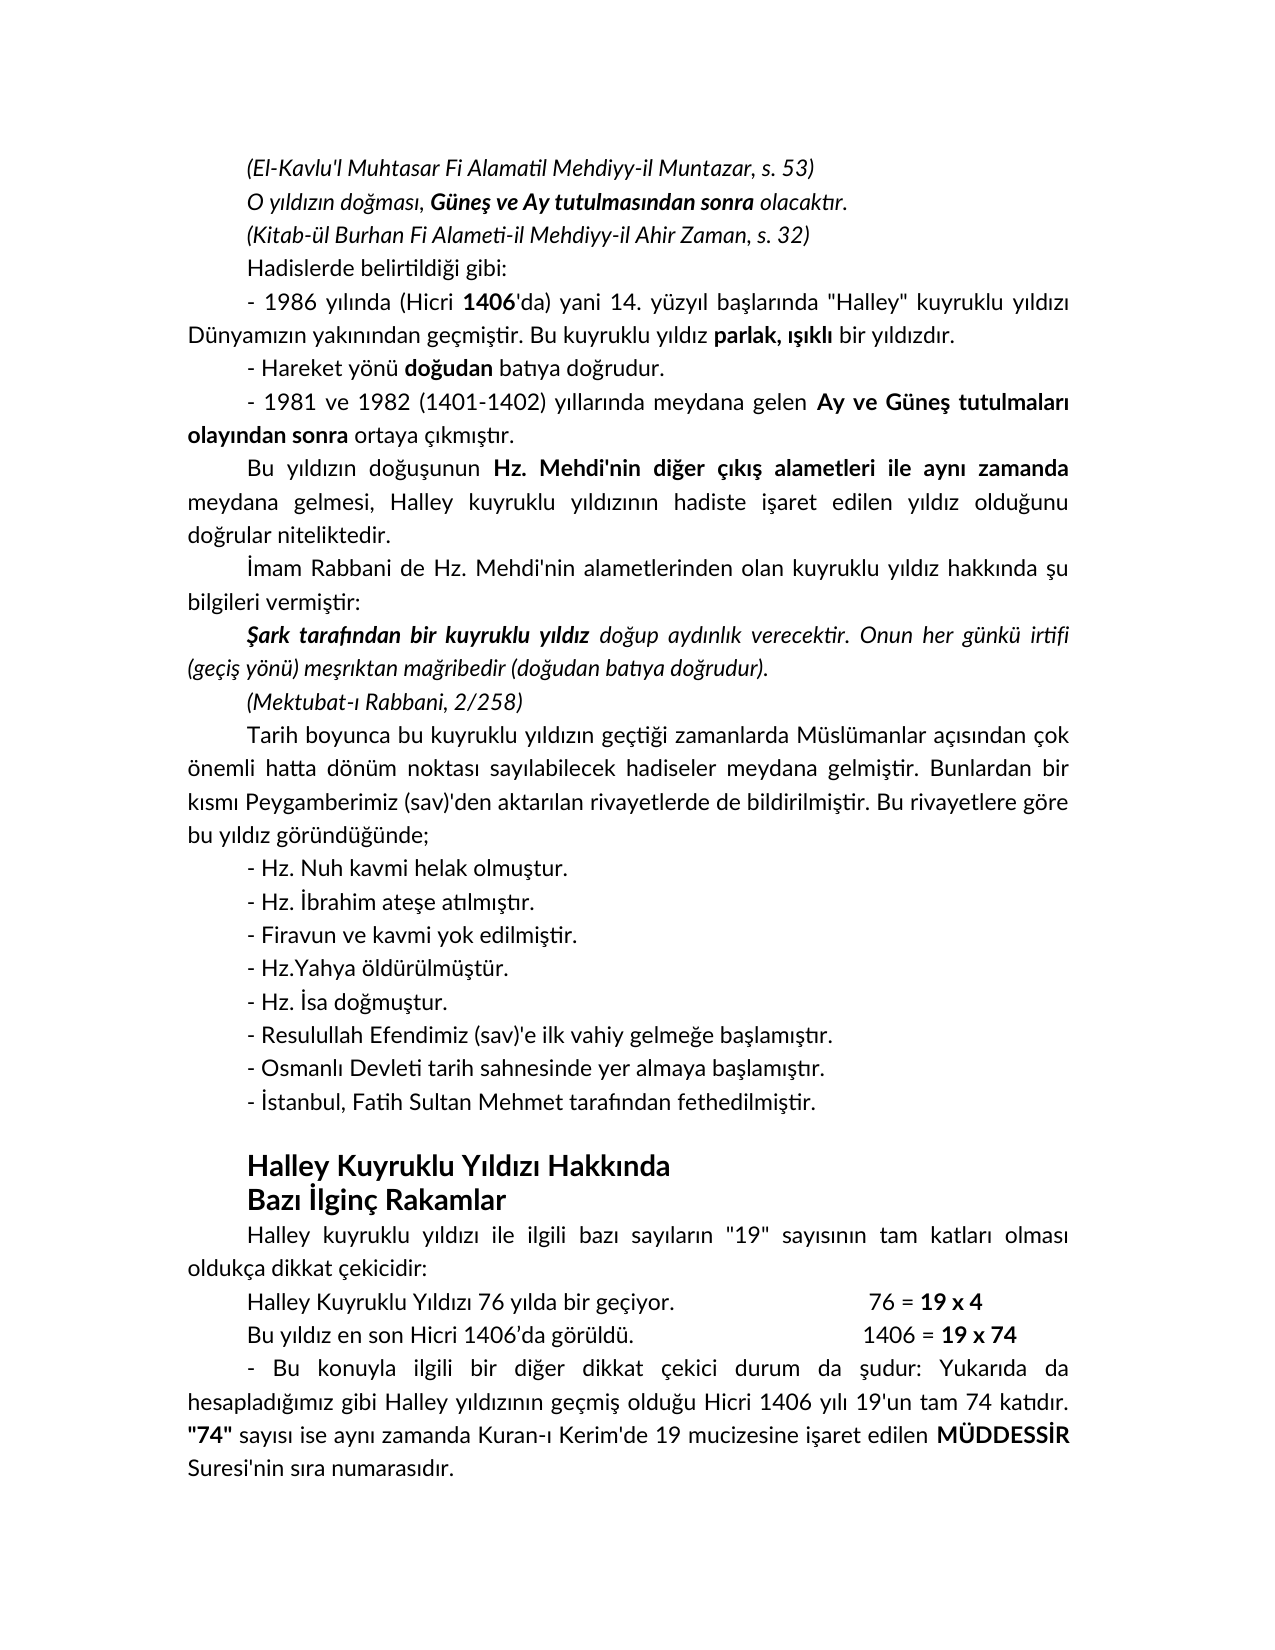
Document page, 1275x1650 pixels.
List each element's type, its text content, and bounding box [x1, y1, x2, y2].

text (Kitab-ül Burhan Fi Alameti-il Mehdiyy-il Ahir Zaman, s. 32) [187, 217, 1070, 250]
text - Bu konuyla ilgili bir diğer dikkat çekici durum da şudur: Yukarıda da hesapladığımız gibi Halley yıldızının geçmiş olduğu Hicri 1406 yılı 19'un tam 74 katıdır. "74" sayısı ise aynı zamanda Kuran-ı Kerim'de 19 mucizesine işaret edilen MÜDDESSİR Suresi'nin sıra numarasıdır. [187, 1350, 1070, 1483]
text - Hz. İsa doğmuştur. [187, 983, 1070, 1017]
text Tarih boyunca bu kuyruklu yıldızın geçtiği zamanlarda Müslümanlar açısından çok önemli hatta dönüm noktası sayılabilecek hadiseler meydana gelmiştir. Bunlardan bir kısmı Peygamberimiz (sav)'den aktarılan rivayetlerde de bildirilmiştir. Bu rivayetlere göre bu yıldız göründüğünde; [187, 717, 1070, 850]
text (Mektubat-ı Rabbani, 2/258) [187, 683, 1070, 717]
text - İstanbul, Fatih Sultan Mehmet tarafından fethedilmiştir. [187, 1083, 1070, 1117]
text - 1986 yılında (Hicri 1406'da) yani 14. yüzyıl başlarında "Halley" kuyruklu yıldızı Dünyamızın yakınından geçmiştir. Bu kuyruklu yıldız parlak, ışıklı bir yıldızdır. [187, 283, 1070, 350]
text Bu yıldızın doğuşunun Hz. Mehdi'nin diğer çıkış alametleri ile aynı zamanda meydana gelmesi, Halley kuyruklu yıldızının hadiste işaret edilen yıldız olduğunu doğrular niteliktedir. [187, 450, 1070, 550]
text - Hareket yönü doğudan batıya doğrudur. [187, 350, 1070, 383]
text - Firavun ve kavmi yok edilmiştir. [187, 917, 1070, 950]
text Bazı İlginç Rakamlar [187, 1183, 1070, 1217]
text - Osmanlı Devleti tarih sahnesinde yer almaya başlamıştır. [187, 1050, 1070, 1083]
text - Resulullah Efendimiz (sav)'e ilk vahiy gelmeğe başlamıştır. [187, 1017, 1070, 1050]
text Şark tarafından bir kuyruklu yıldız doğup aydınlık verecektir. Onun her günkü irtifi (geçiş yönü) meşrıktan mağribedir (doğudan batıya doğrudur). [187, 617, 1070, 683]
text - Hz. İbrahim ateşe atılmıştır. [187, 883, 1070, 917]
text - Hz. Nuh kavmi helak olmuştur. [187, 850, 1070, 883]
text O yıldızın doğması, Güneş ve Ay tutulmasından sonra olacaktır. [187, 183, 1070, 217]
text Hadislerde belirtildiği gibi: [187, 250, 1070, 283]
text - 1981 ve 1982 (1401-1402) yıllarında meydana gelen Ay ve Güneş tutulmaları olayından sonra ortaya çıkmıştır. [187, 383, 1070, 450]
text İmam Rabbani de Hz. Mehdi'nin alametlerinden olan kuyruklu yıldız hakkında şu bilgileri vermiştir: [187, 550, 1070, 617]
text Halley Kuyruklu Yıldızı 76 yılda bir geçiyor. 76 = 19 x 4 [187, 1283, 1070, 1317]
text Bu yıldız en son Hicri 1406’da görüldü. 1406 = 19 x 74 [187, 1317, 1070, 1350]
text Halley Kuyruklu Yıldızı Hakkında [187, 1150, 1070, 1183]
text Halley kuyruklu yıldızı ile ilgili bazı sayıların "19" sayısının tam katları olması oldukça dikkat çekicidir: [187, 1217, 1070, 1283]
text - Hz.Yahya öldürülmüştür. [187, 950, 1070, 983]
text (El-Kavlu'l Muhtasar Fi Alamatil Mehdiyy-il Muntazar, s. 53) [187, 150, 1070, 183]
